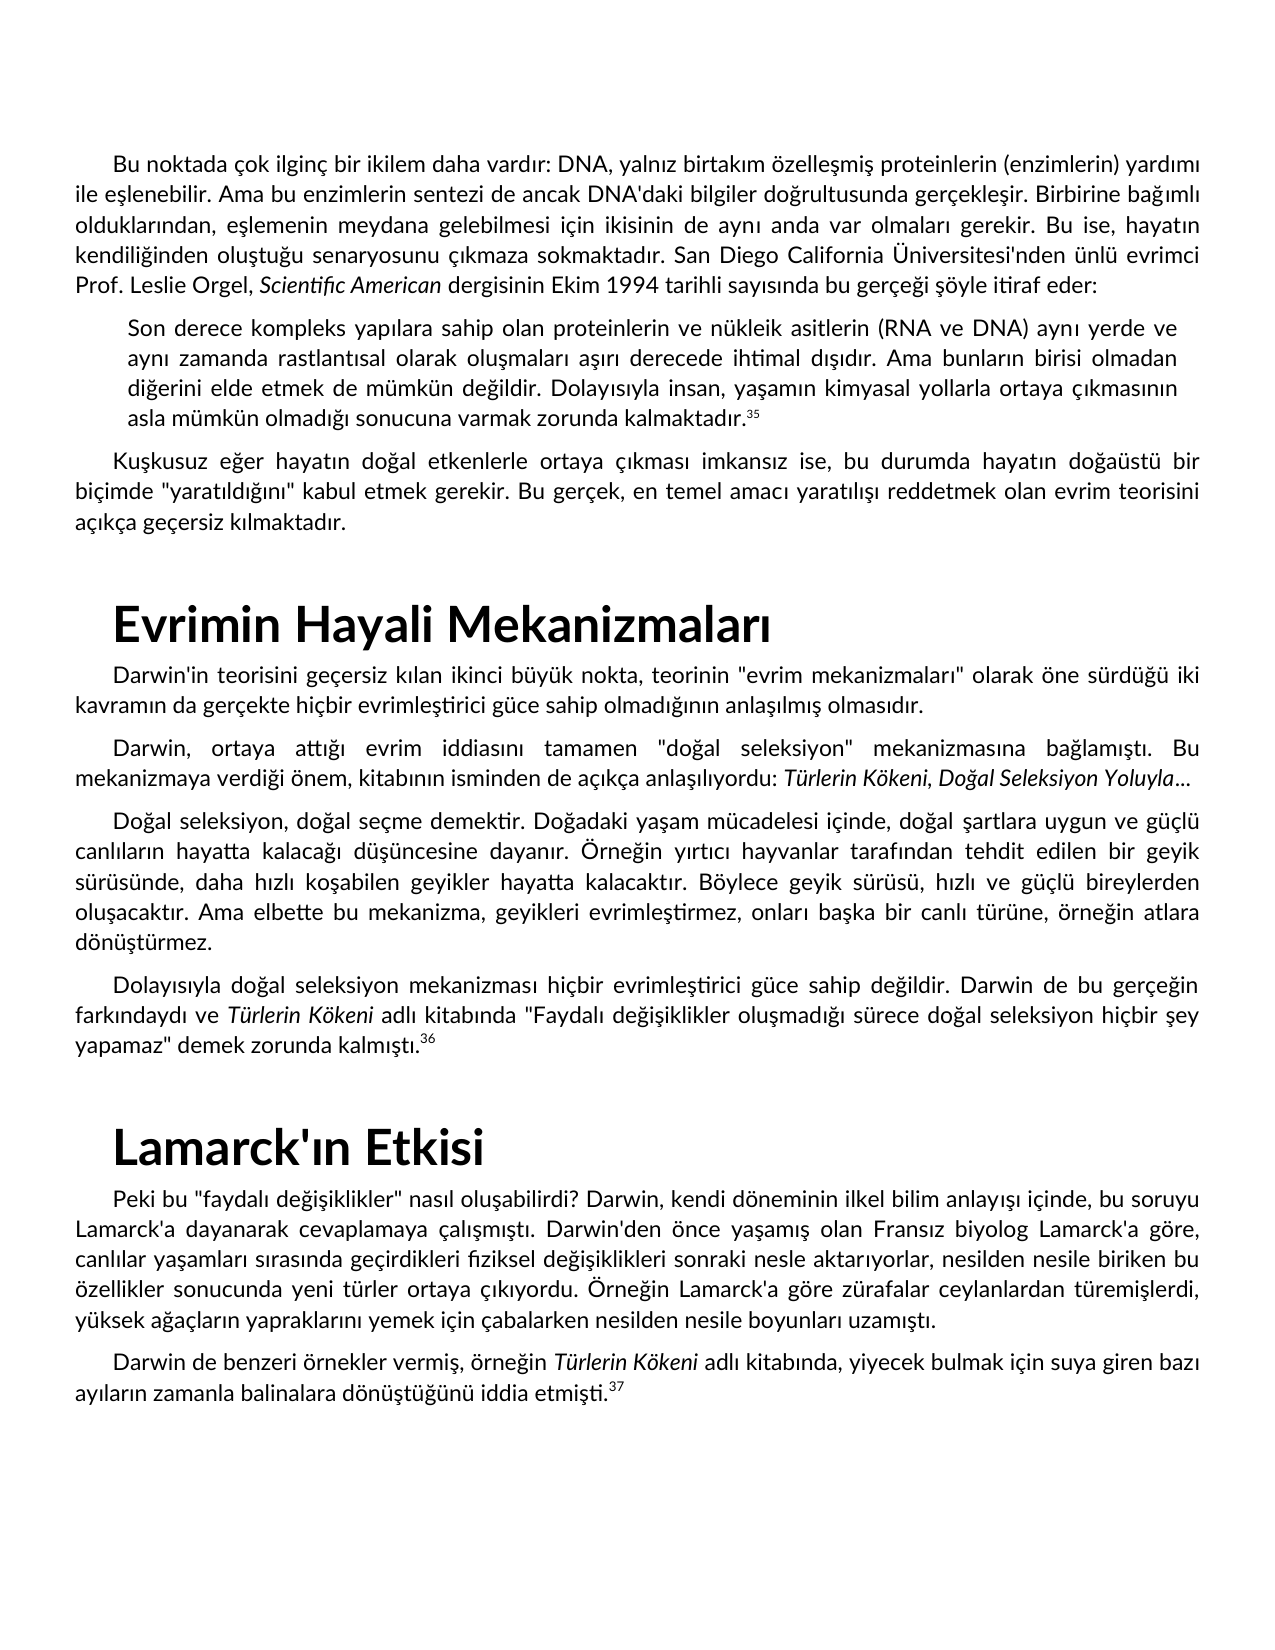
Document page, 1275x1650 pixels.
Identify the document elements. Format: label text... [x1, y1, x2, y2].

text Son derece kompleks yapılara sahip olan proteinlerin ve nükleik asitlerin (RNA ve DNA) aynı yerde ve aynı zamanda rastlantısal olarak oluşmaları aşırı derecede ihtimal dışıdır. Ama bunların birisi olmadan diğerini elde etmek de mümkün değildir. Dolayısıyla insan, yaşamın kimyasal yollarla ortaya çıkmasının asla mümkün olmadığı sonucuna varmak zorunda kalmaktadır.35 [127, 313, 1177, 432]
text Bu noktada çok ilginç bir ikilem daha vardır: DNA, yalnız birtakım özelleşmiş proteinlerin (enzimlerin) yardımı ile eşlenebilir. Ama bu enzimlerin sentezi de ancak DNA'daki bilgiler doğrultusunda gerçekleşir. Birbirine bağımlı olduklarından, eşlemenin meydana gelebilmesi için ikisinin de aynı anda var olmaları gerekir. Bu ise, hayatın kendiliğinden oluştuğu senaryosunu çıkmaza sokmaktadır. San Diego California Üniversitesi'nden ünlü evrimci Prof. Leslie Orgel, Scientific American dergisinin Ekim 1994 tarihli sayısında bu gerçeği şöyle itiraf eder: [75, 150, 1200, 298]
text Darwin'in teorisini geçersiz kılan ikinci büyük nokta, teorinin "evrim mekanizmaları" olarak öne sürdüğü iki kavramın da gerçekte hiçbir evrimleştirici güce sahip olmadığının anlaşılmış olmasıdır. [75, 661, 1200, 719]
text Dolayısıyla doğal seleksiyon mekanizması hiçbir evrimleştirici güce sahip değildir. Darwin de bu gerçeğin farkındaydı ve Türlerin Kökeni adlı kitabında "Faydalı değişiklikler oluşmadığı sürece doğal seleksiyon hiçbir şey yapamaz" demek zorunda kalmıştı.36 [75, 970, 1200, 1058]
text Kuşkusuz eğer hayatın doğal etkenlerle ortaya çıkması imkansız ise, bu durumda hayatın doğaüstü bir biçimde "yaratıldığını" kabul etmek gerekir. Bu gerçek, en temel amacı yaratılışı reddetmek olan evrim teorisini açıkça geçersiz kılmaktadır. [75, 447, 1200, 535]
subtitle Lamarck'ın Etkisi [112, 1116, 1200, 1176]
text Peki bu "faydalı değişiklikler" nasıl oluşabilirdi? Darwin, kendi döneminin ilkel bilim anlayışı içinde, bu soruyu Lamarck'a dayanarak cevaplamaya çalışmıştı. Darwin'den önce yaşamış olan Fransız biyolog Lamarck'a göre, canlılar yaşamları sırasında geçirdikleri fiziksel değişiklikleri sonraki nesle aktarıyorlar, nesilden nesile biriken bu özellikler sonucunda yeni türler ortaya çıkıyordu. Örneğin Lamarck'a göre zürafalar ceylanlardan türemişlerdi, yüksek ağaçların yapraklarını yemek için çabalarken nesilden nesile boyunları uzamıştı. [75, 1184, 1200, 1333]
subtitle Evrimin Hayali Mekanizmaları [112, 593, 1200, 653]
text Darwin de benzeri örnekler vermiş, örneğin Türlerin Kökeni adlı kitabında, yiyecek bulmak için suya giren bazı ayıların zamanla balinalara dönüştüğünü iddia etmişti.37 [75, 1348, 1200, 1406]
text Darwin, ortaya attığı evrim iddiasını tamamen "doğal seleksiyon" mekanizmasına bağlamıştı. Bu mekanizmaya verdiği önem, kitabının isminden de açıkça anlaşılıyordu: Türlerin Kökeni, Doğal Seleksiyon Yoluyla... [75, 734, 1200, 792]
text Doğal seleksiyon, doğal seçme demektir. Doğadaki yaşam mücadelesi içinde, doğal şartlara uygun ve güçlü canlıların hayatta kalacağı düşüncesine dayanır. Örneğin yırtıcı hayvanlar tarafından tehdit edilen bir geyik sürüsünde, daha hızlı koşabilen geyikler hayatta kalacaktır. Böylece geyik sürüsü, hızlı ve güçlü bireylerden oluşacaktır. Ama elbette bu mekanizma, geyikleri evrimleştirmez, onları başka bir canlı türüne, örneğin atlara dönüştürmez. [75, 807, 1200, 955]
